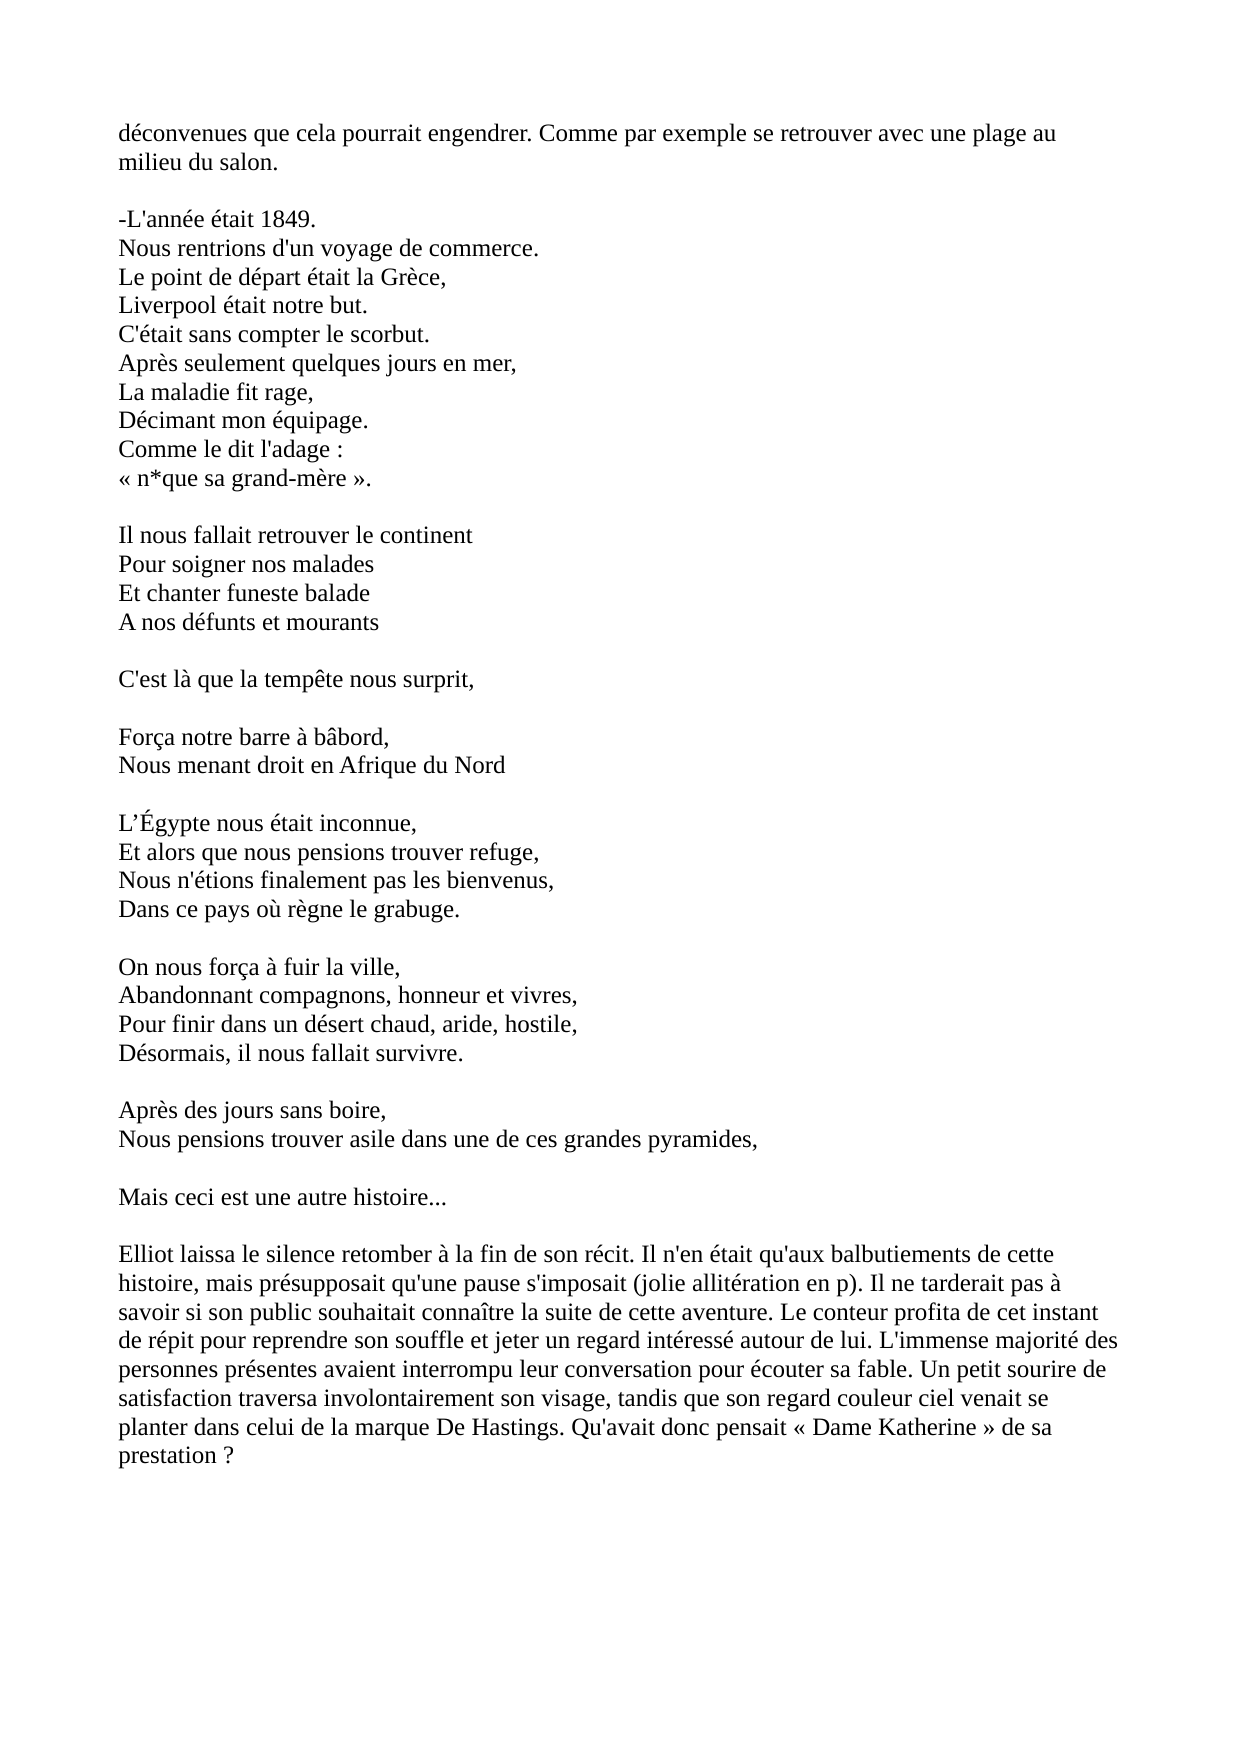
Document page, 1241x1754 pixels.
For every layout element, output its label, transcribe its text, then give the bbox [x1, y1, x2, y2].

text C'était sans compter le scorbut. [118, 319, 1122, 348]
text « n*que sa grand-mère ». [118, 463, 1122, 492]
text Elliot laissa le silence retomber à la fin de son récit. Il n'en était qu'aux balbutiements de cette histoire, mais présupposait qu'une pause s'imposait (jolie allitération en p). Il ne tarderait pas à savoir si son public souhaitait connaître la suite de cette aventure. Le conteur profita de cet instant de répit pour reprendre son souffle et jeter un regard intéressé autour de lui. L'immense majorité des personnes présentes avaient interrompu leur conversation pour écouter sa fable. Un petit sourire de satisfaction traversa involontairement son visage, tandis que son regard couleur ciel venait se planter dans celui de la marque De Hastings. Qu'avait donc pensait « Dame Katherine » de sa prestation ? [118, 1239, 1122, 1469]
text Désormais, il nous fallait survivre. [118, 1038, 1122, 1067]
text L’Égypte nous était inconnue, [118, 808, 1122, 837]
text Força notre barre à bâbord, [118, 722, 1122, 751]
text Dans ce pays où règne le grabuge. [118, 894, 1122, 923]
text Et chanter funeste balade [118, 578, 1122, 607]
text Le point de départ était la Grèce, [118, 262, 1122, 291]
text Après seulement quelques jours en mer, [118, 348, 1122, 377]
text La maladie fit rage, [118, 377, 1122, 406]
text déconvenues que cela pourrait engendrer. Comme par exemple se retrouver avec une plage au milieu du salon. [118, 118, 1122, 176]
text Pour finir dans un désert chaud, aride, hostile, [118, 1009, 1122, 1038]
text -L'année était 1849. [118, 204, 1122, 233]
text Nous rentrions d'un voyage de commerce. [118, 233, 1122, 262]
text On nous força à fuir la ville, [118, 952, 1122, 981]
text Comme le dit l'adage : [118, 434, 1122, 463]
text C'est là que la tempête nous surprit, [118, 664, 1122, 693]
text Abandonnant compagnons, honneur et vivres, [118, 981, 1122, 1009]
text Et alors que nous pensions trouver refuge, [118, 837, 1122, 866]
text Nous menant droit en Afrique du Nord [118, 751, 1122, 779]
text Décimant mon équipage. [118, 406, 1122, 434]
text A nos défunts et mourants [118, 607, 1122, 636]
text Après des jours sans boire, [118, 1096, 1122, 1124]
text Nous pensions trouver asile dans une de ces grandes pyramides, [118, 1124, 1122, 1153]
text Nous n'étions finalement pas les bienvenus, [118, 866, 1122, 894]
text Mais ceci est une autre histoire... [118, 1182, 1122, 1211]
text Liverpool était notre but. [118, 291, 1122, 319]
text Il nous fallait retrouver le continent [118, 521, 1122, 549]
text Pour soigner nos malades [118, 549, 1122, 578]
